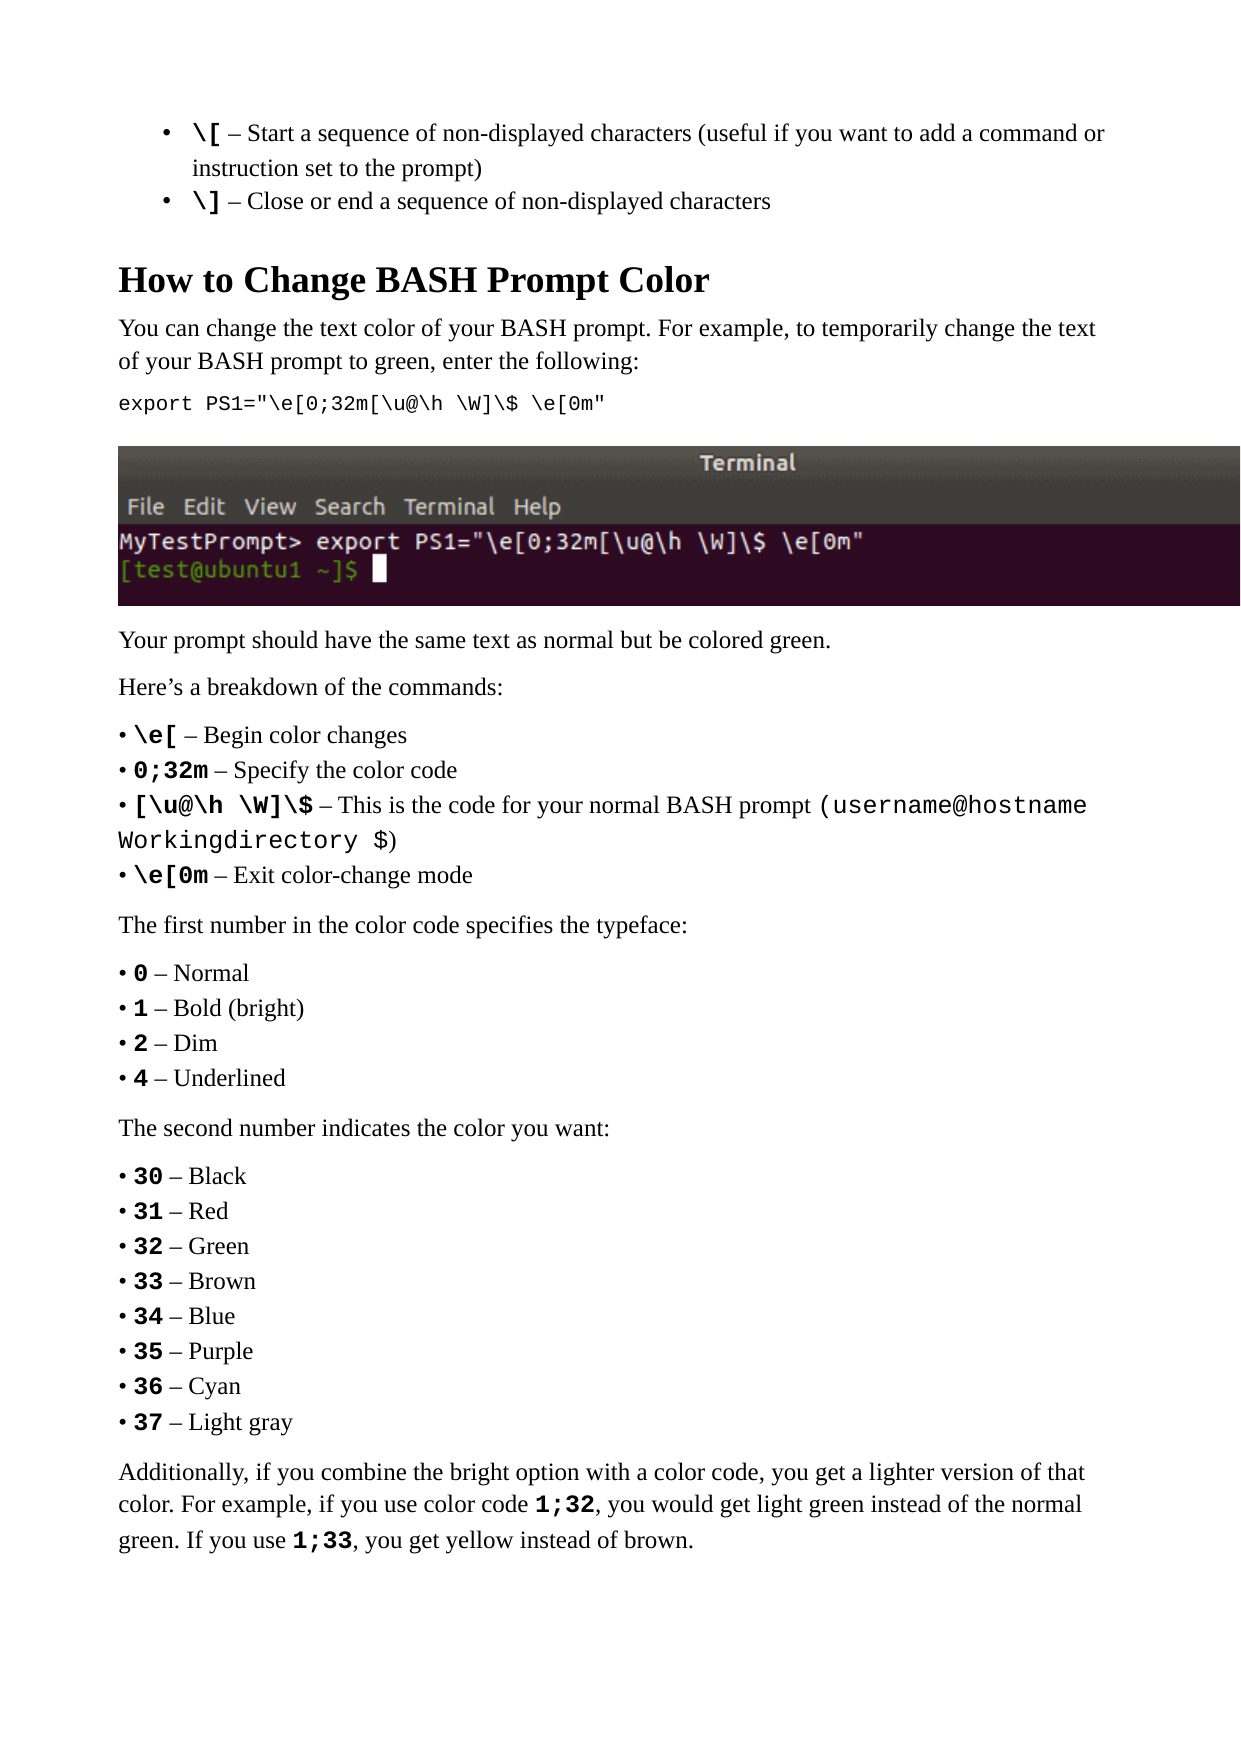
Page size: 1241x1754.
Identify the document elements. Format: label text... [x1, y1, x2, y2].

text • \e[ – Begin color changes • 0;32m – Specify the color code • [\u@\h \W]\$ – This is the code for your normal BASH prompt (username@hostname Workingdirectory $) • \e[0m – Exit color-change mode [118, 720, 1122, 891]
text export PS1="\e[0;32m[\u@\h \W]\$ \e[0m" [118, 393, 1122, 417]
text • 30 – Black • 31 – Red • 32 – Green • 33 – Brown • 34 – Blue • 35 – Purple • 36 – Cyan • 37 – Light gray [118, 1161, 1122, 1437]
text Your prompt should have the same text as normal but be colored green. [118, 625, 1122, 653]
text • 0 – Normal • 1 – Bold (bright) • 2 – Dim • 4 – Underlined [118, 958, 1122, 1094]
text Additionally, if you combine the bright option with a color code, you get a lighter version of that color. For example, if you use color code 1;32, you would get light green instead of the normal green. If you use 1;33, you get yellow instead of brown. [118, 1457, 1122, 1556]
text Here’s a breakdown of the commands: [118, 672, 1122, 701]
list \[ – Start a sequence of non-displayed characters (useful if you want to add a command or instruction set to the prompt) [162, 118, 1122, 182]
picture [118, 446, 1241, 606]
list \] – Close or end a sequence of non-displayed characters [162, 186, 1122, 217]
text The second number indicates the color you want: [118, 1113, 1122, 1142]
subtitle How to Change BASH Prompt Color [118, 257, 1122, 300]
text You can change the text color of your BASH prompt. For example, to temporarily change the text of your BASH prompt to green, enter the following: [118, 313, 1122, 374]
text The first number in the color code specifies the typeface: [118, 910, 1122, 939]
